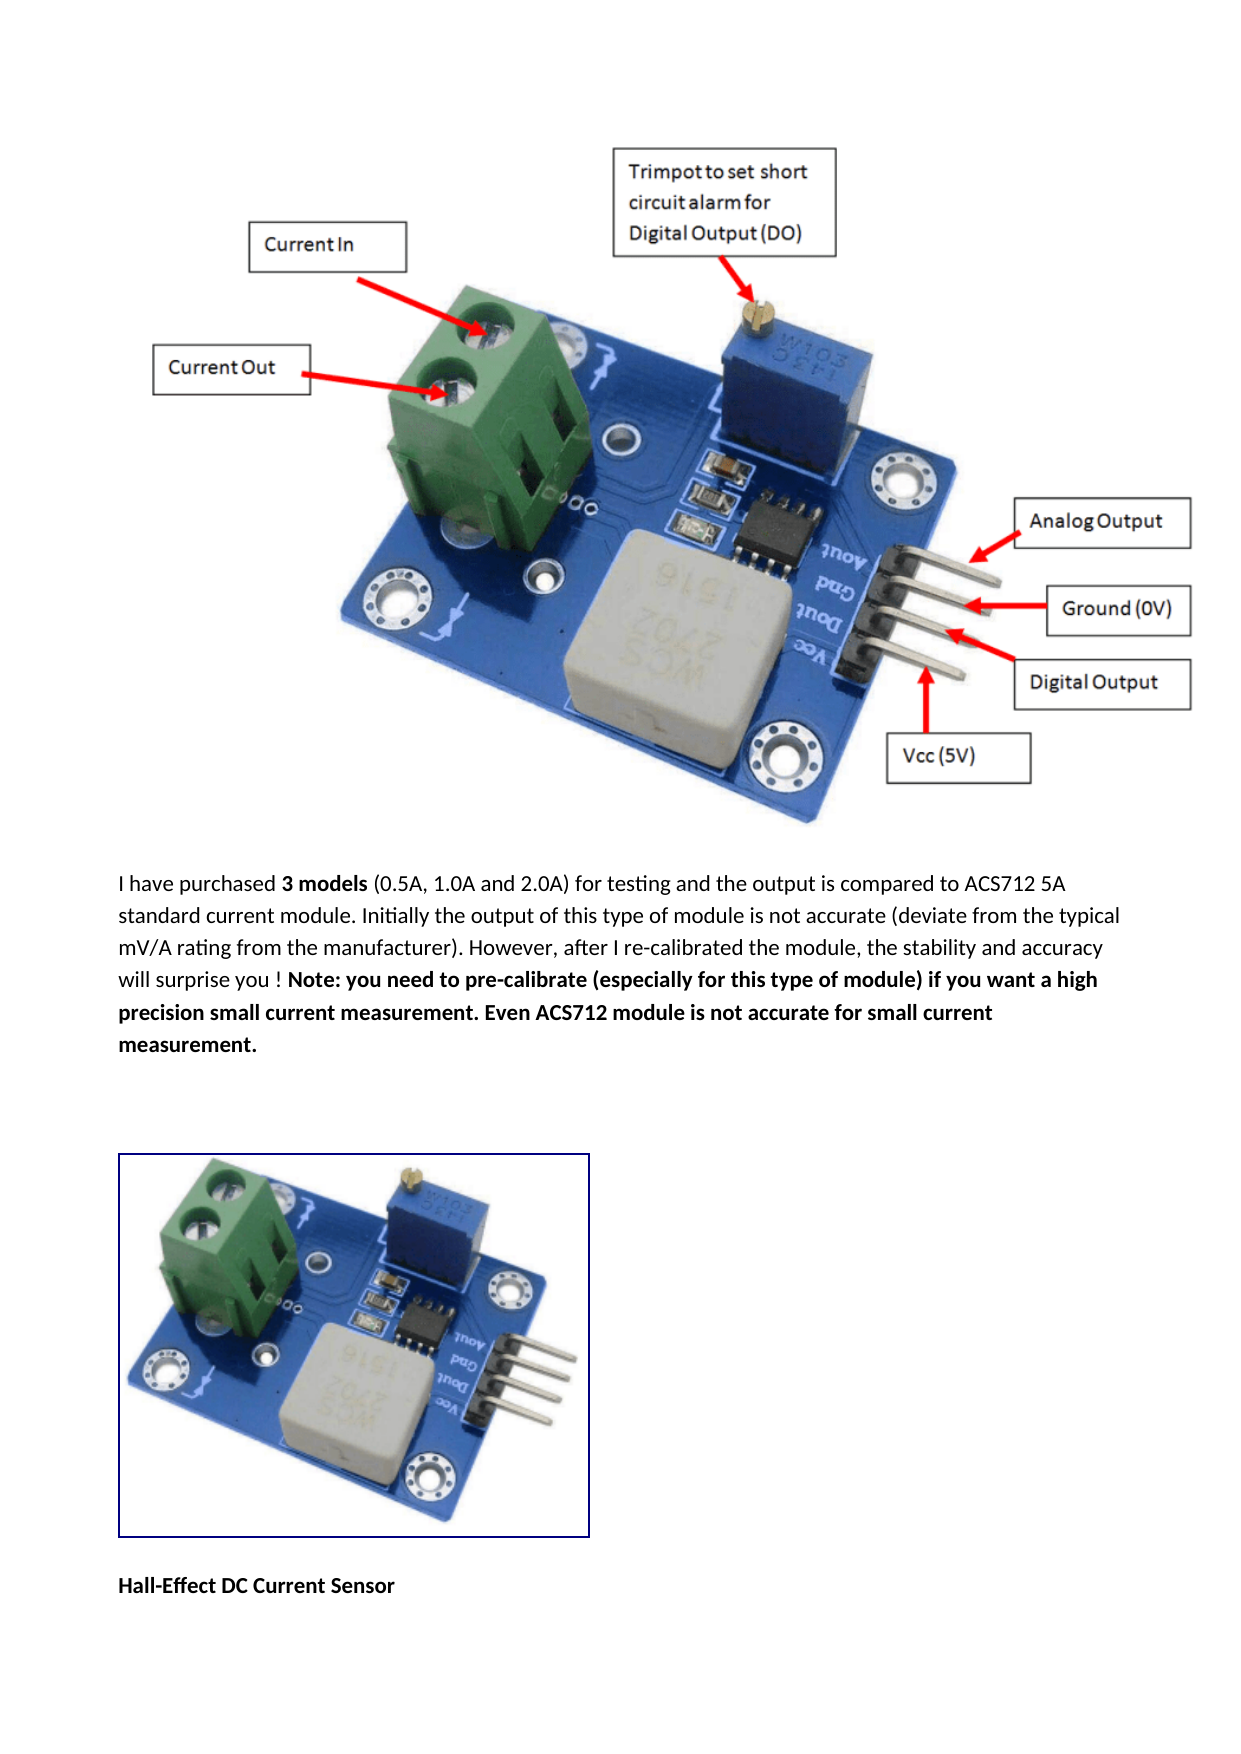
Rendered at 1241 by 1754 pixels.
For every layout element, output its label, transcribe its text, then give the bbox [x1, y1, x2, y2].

text Hall-Effect DC Current Sensor [118, 1571, 1122, 1599]
picture [120, 1155, 588, 1536]
text I have purchased 3 models (0.5A, 1.0A and 2.0A) for testing and the output is compared to ACS712 5A standard current module. Initially the output of this type of module is not accurate (deviate from the typical mV/A rating from the manufacturer). However, after I re-calibrated the module, the stability and accuracy will surprise you ! Note: you need to pre-calibrate (especially for this type of module) if you want a high precision small current measurement. Even ACS712 module is not accurate for small current measurement. [118, 869, 1122, 1058]
picture [118, 118, 1241, 836]
